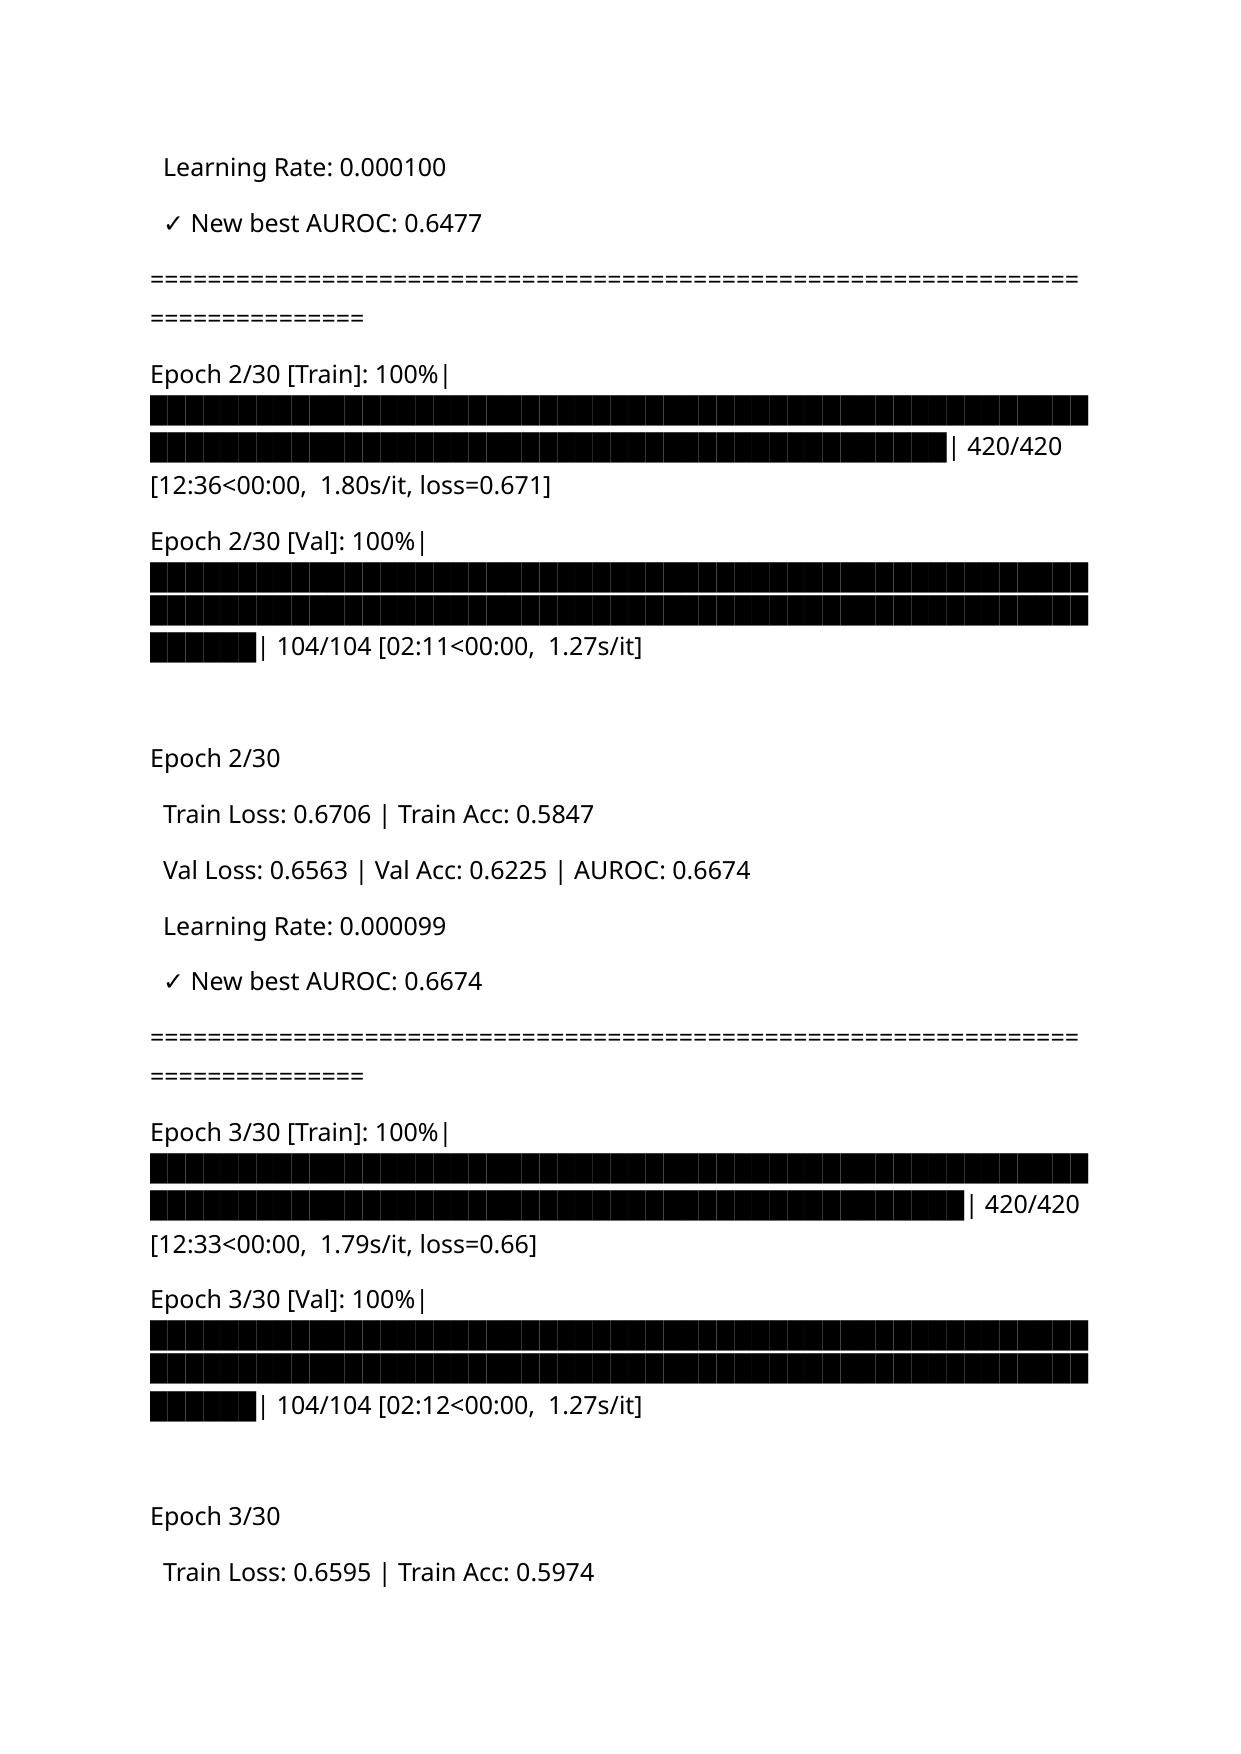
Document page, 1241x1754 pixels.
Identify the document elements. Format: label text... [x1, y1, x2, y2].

text Epoch 3/30 [150, 1499, 1090, 1533]
text Epoch 3/30 [Val]: 100%|████████████████████████████████████████████████████████████████████████████████████████████████████████████████| 104/104 [02:12<00:00, 1.27s/it] [150, 1282, 1090, 1421]
text ✓ New best AUROC: 0.6674 [150, 964, 1090, 998]
text Learning Rate: 0.000099 [150, 908, 1090, 942]
text ✓ New best AUROC: 0.6477 [150, 206, 1090, 240]
text Epoch 2/30 [Val]: 100%|████████████████████████████████████████████████████████████████████████████████████████████████████████████████| 104/104 [02:11<00:00, 1.27s/it] [150, 524, 1090, 663]
text ================================================================================ [150, 1020, 1090, 1093]
text Learning Rate: 0.000100 [150, 150, 1090, 184]
text Train Loss: 0.6706 | Train Acc: 0.5847 [150, 797, 1090, 831]
text Epoch 2/30 [150, 741, 1090, 775]
text Epoch 2/30 [Train]: 100%|██████████████████████████████████████████████████████████████████████████████████████████████████| 420/420 [12:36<00:00, 1.80s/it, loss=0.671] [150, 357, 1090, 502]
text ================================================================================ [150, 262, 1090, 335]
text Train Loss: 0.6595 | Train Acc: 0.5974 [150, 1555, 1090, 1589]
text Val Loss: 0.6563 | Val Acc: 0.6225 | AUROC: 0.6674 [150, 852, 1090, 886]
text Epoch 3/30 [Train]: 100%|███████████████████████████████████████████████████████████████████████████████████████████████████| 420/420 [12:33<00:00, 1.79s/it, loss=0.66] [150, 1115, 1090, 1260]
